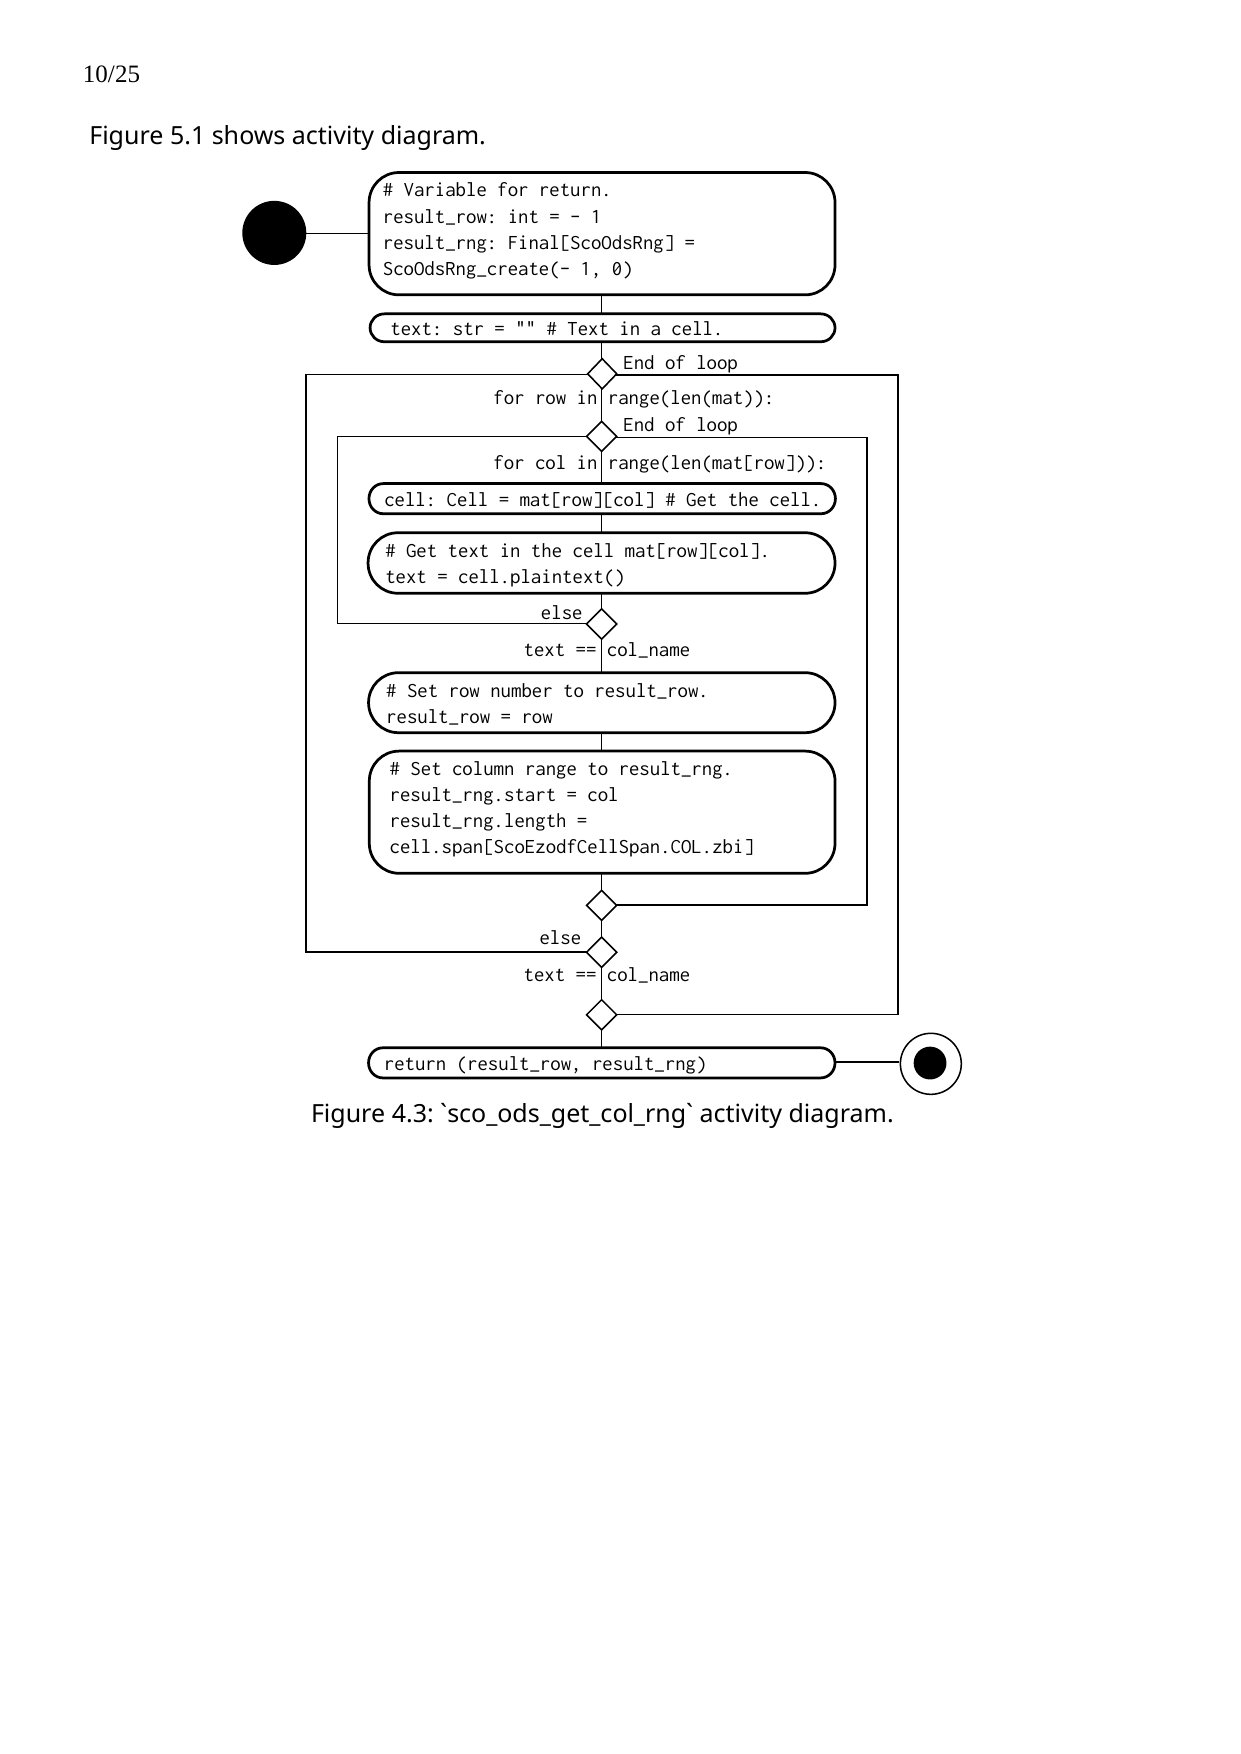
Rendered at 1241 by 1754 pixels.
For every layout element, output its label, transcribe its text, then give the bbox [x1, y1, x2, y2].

text Figure 5.1 shows activity diagram. [83, 118, 1122, 152]
text Figure 4.3: `sco_ods_get_col_rng` activity diagram. [83, 184, 1122, 1129]
